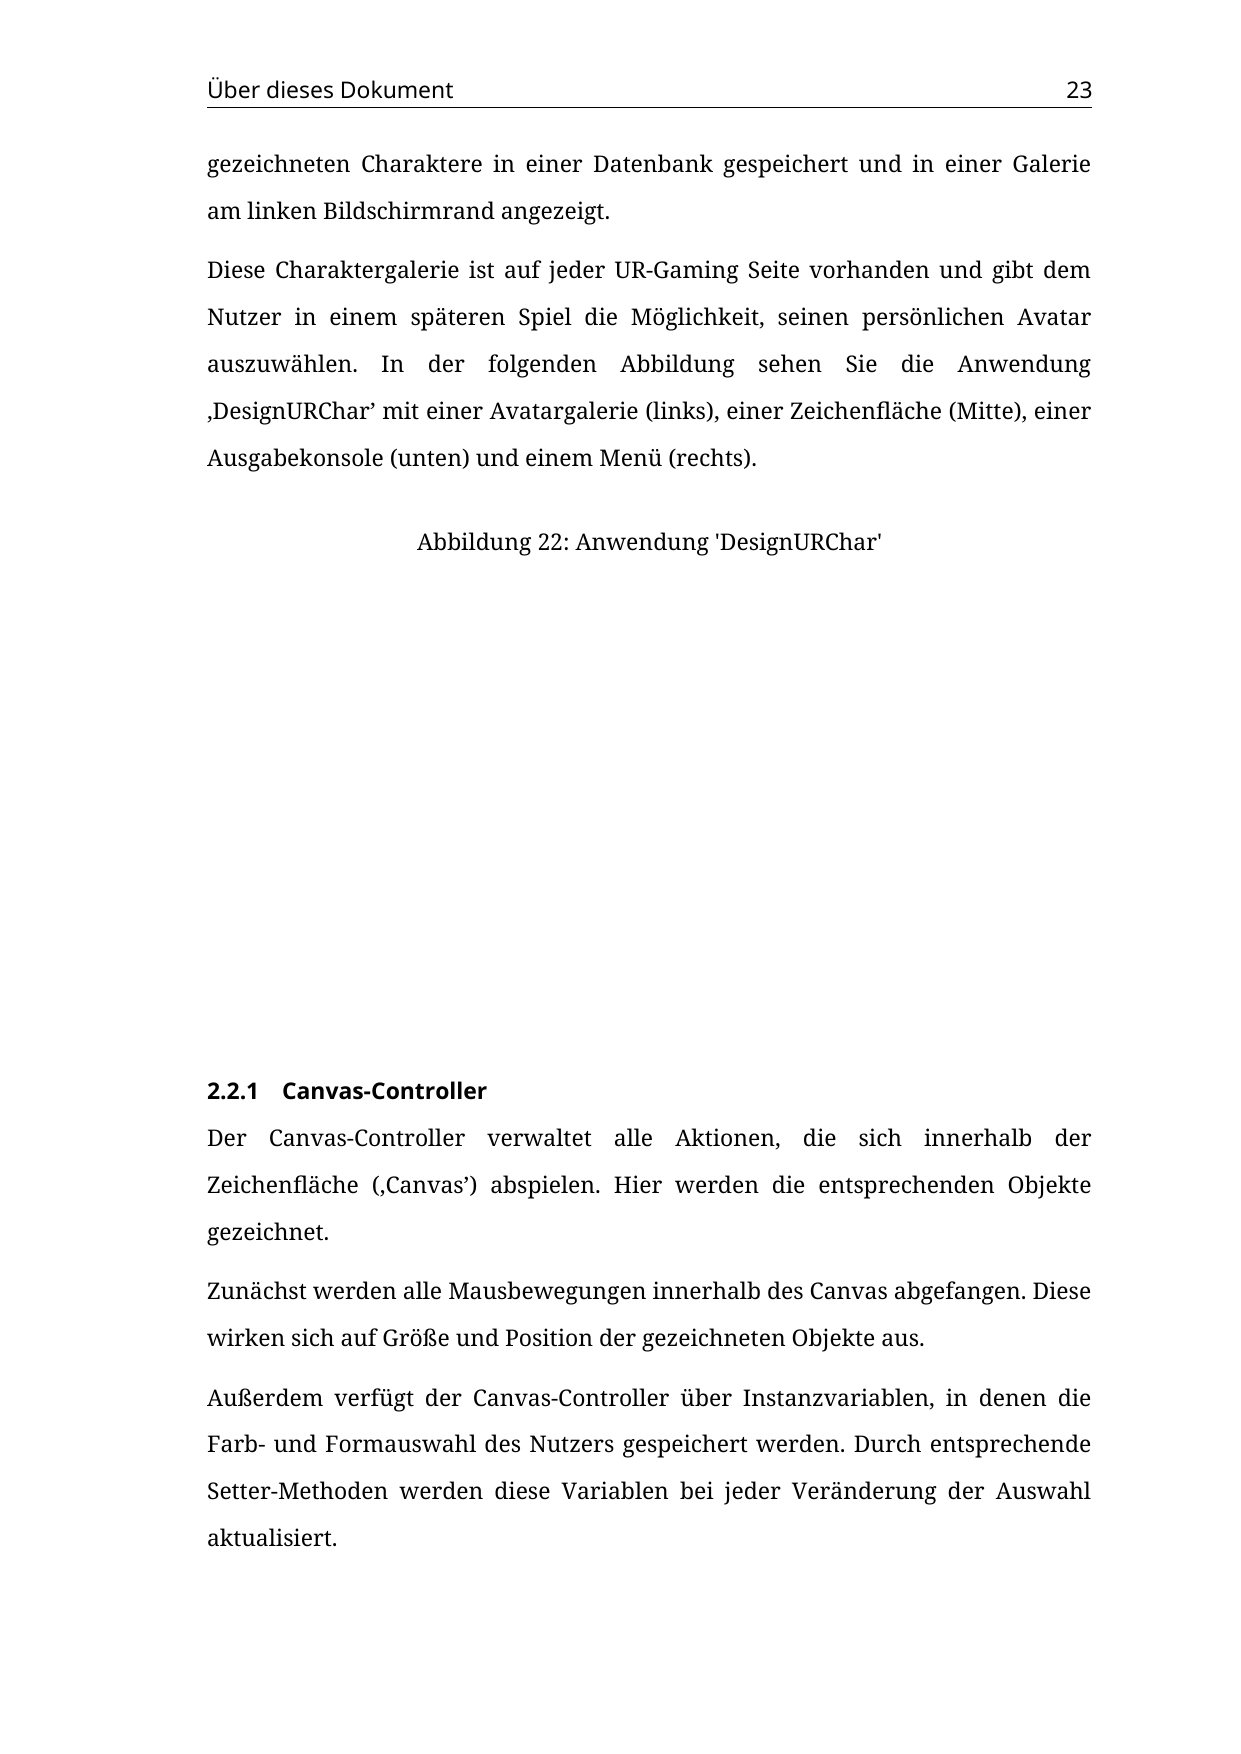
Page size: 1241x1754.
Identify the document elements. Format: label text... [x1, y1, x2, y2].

subtitle Canvas-Controller [207, 1075, 1092, 1107]
text gezeichneten Charaktere in einer Datenbank gespeichert und in einer Galerie am linken Bildschirmrand angezeigt. [207, 148, 1092, 226]
text Der Canvas-Controller verwaltet alle Aktionen, die sich innerhalb der Zeichenfläche (‚Canvas’) abspielen. Hier werden die entsprechenden Objekte gezeichnet. [207, 1122, 1092, 1247]
text Diese Charaktergalerie ist auf jeder UR-Gaming Seite vorhanden und gibt dem Nutzer in einem späteren Spiel die Möglichkeit, seinen persönlichen Avatar auszuwählen. In der folgenden Abbildung sehen Sie die Anwendung ‚DesignURChar’ mit einer Avatargalerie (links), einer Zeichenfläche (Mitte), einer Ausgabekonsole (unten) und einem Menü (rechts). [207, 254, 1092, 473]
text Zunächst werden alle Mausbewegungen innerhalb des Canvas abgefangen. Diese wirken sich auf Größe und Position der gezeichneten Objekte aus. [207, 1275, 1092, 1353]
text Abbildung 22: Anwendung 'DesignURChar' [317, 526, 982, 557]
text Außerdem verfügt der Canvas-Controller über Instanzvariablen, in denen die Farb- und Formauswahl des Nutzers gespeichert werden. Durch entsprechende Setter-Methoden werden diese Variablen bei jeder Veränderung der Auswahl aktualisiert. [207, 1382, 1092, 1553]
